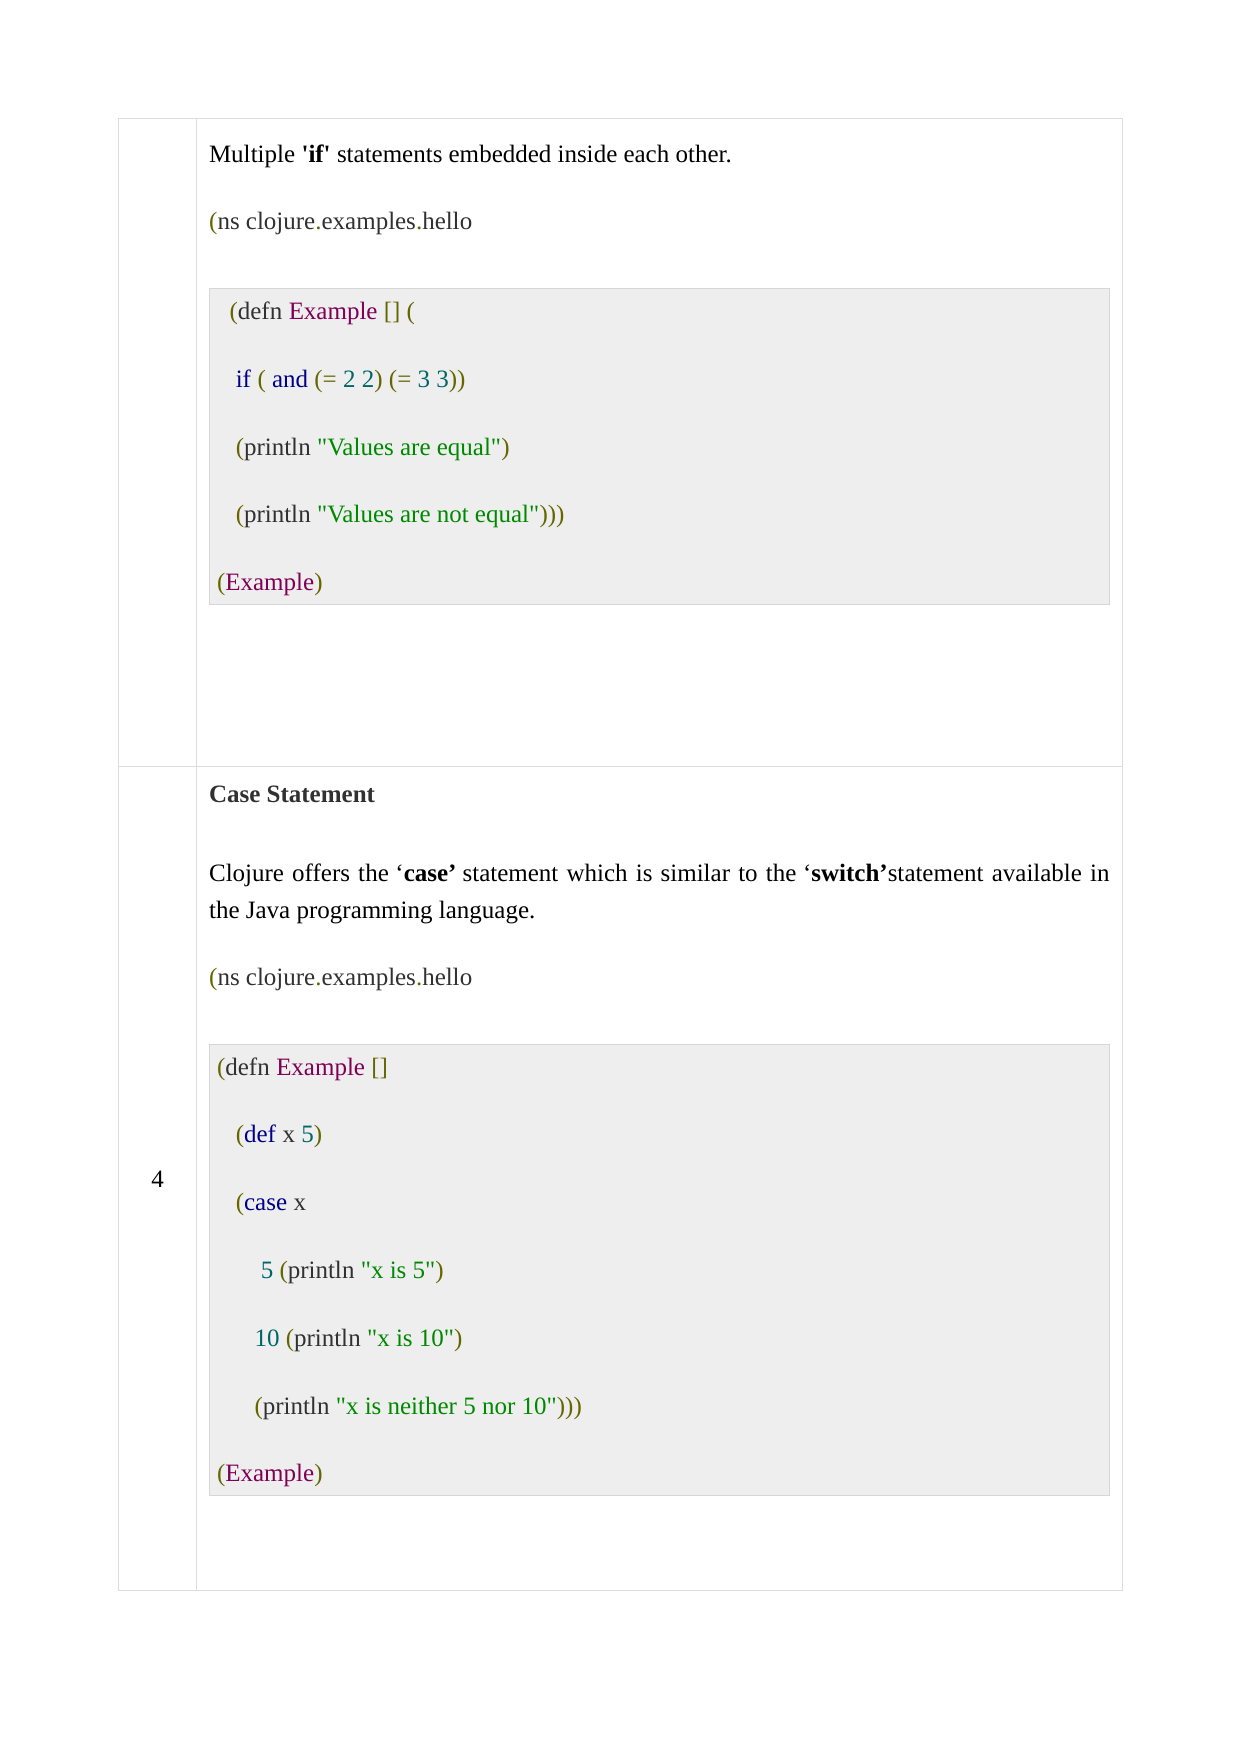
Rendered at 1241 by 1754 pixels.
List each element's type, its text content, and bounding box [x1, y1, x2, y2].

table_cell 4 [119, 767, 196, 1590]
table_cell Case Statement Clojure offers the ‘case’ statement which is similar to the ‘switch’statement available in the Java programming language. (ns clojure.examples.hello (defn Example [] (def x 5) (case x 5 (println "x is 5") 10 (println "x is 10") (println "x is neither 5 nor 10"))) (Example) [197, 767, 1122, 1590]
table_cell Multiple 'if' statements embedded inside each other. (ns clojure.examples.hello (defn Example [] ( if ( and (= 2 2) (= 3 3)) (println "Values are equal") (println "Values are not equal"))) (Example) [197, 119, 1122, 766]
table_cell [119, 119, 196, 766]
